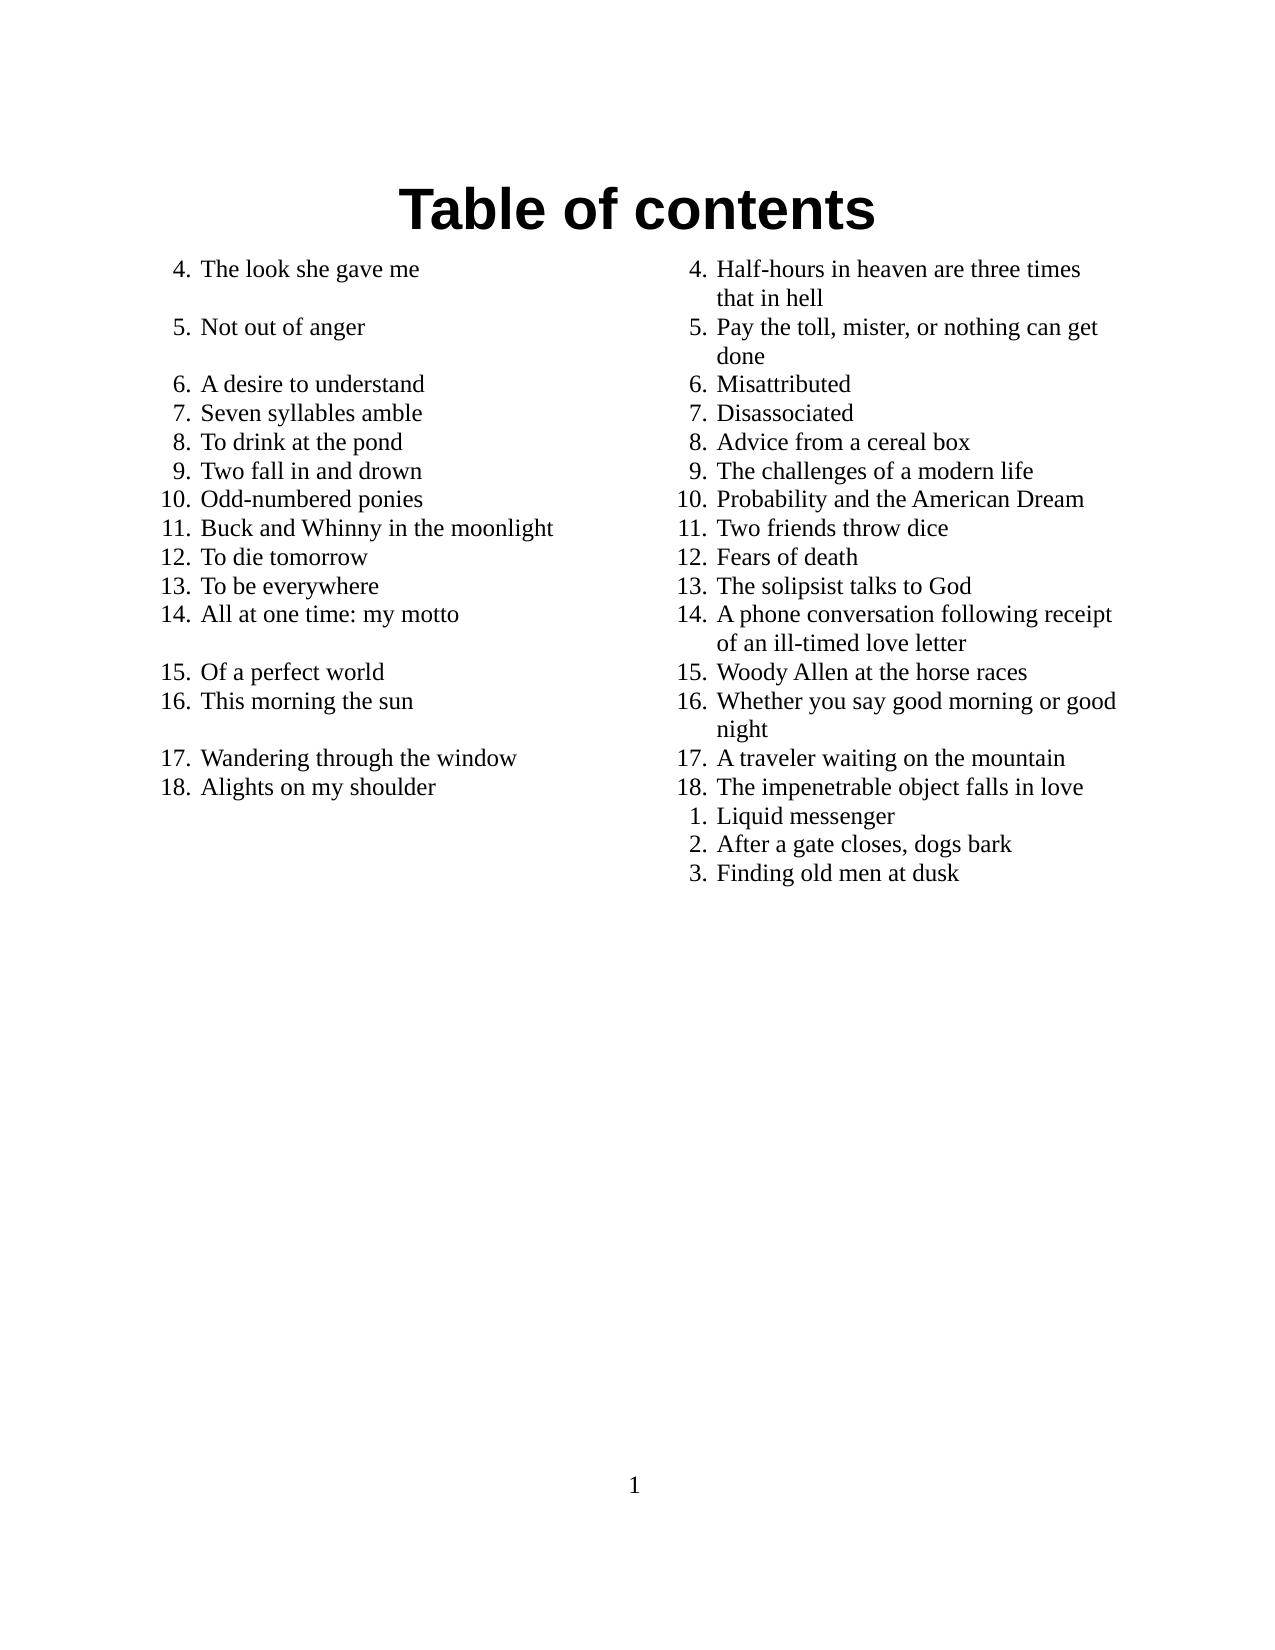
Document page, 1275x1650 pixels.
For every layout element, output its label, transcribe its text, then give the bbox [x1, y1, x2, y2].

title Table of contents [150, 175, 1125, 242]
table_cell Wandering through the window [196, 743, 666, 772]
table_cell Two fall in and drown [196, 456, 666, 484]
table_cell 14. [666, 600, 712, 657]
table_cell After a gate closes, dogs bark [712, 830, 1125, 858]
table_cell Two friends throw dice [712, 513, 1125, 542]
table_cell 8. [150, 427, 196, 456]
table_cell 3. [666, 858, 712, 887]
table_cell 6. [150, 370, 196, 398]
table_cell 5. [666, 312, 712, 369]
table_cell 2. [666, 830, 712, 858]
table_cell 8. [666, 427, 712, 456]
table_cell 17. [150, 743, 196, 772]
table_cell Whether you say good morning or good night [712, 686, 1125, 743]
table_cell 7. [150, 398, 196, 427]
table_cell The challenges of a modern life [712, 456, 1125, 484]
table_cell To die tomorrow [196, 542, 666, 571]
table_cell Probability and the American Dream [712, 485, 1125, 513]
table_cell [150, 801, 196, 829]
table_cell 11. [666, 513, 712, 542]
table_header Half-hours in heaven are three times that in hell [712, 255, 1125, 312]
table_cell 9. [150, 456, 196, 484]
table_cell 12. [666, 542, 712, 571]
table_cell This morning the sun [196, 686, 666, 743]
table_cell 10. [666, 485, 712, 513]
table_cell [196, 830, 666, 858]
table_cell 6. [666, 370, 712, 398]
table_cell Alights on my shoulder [196, 772, 666, 801]
table_cell Seven syllables amble [196, 398, 666, 427]
table_cell [196, 801, 666, 829]
table_cell 15. [666, 657, 712, 686]
table_cell 16. [150, 686, 196, 743]
table_cell The solipsist talks to God [712, 571, 1125, 599]
table_cell 12. [150, 542, 196, 571]
table_cell Disassociated [712, 398, 1125, 427]
table_header 4. [666, 255, 712, 312]
table_cell All at one time: my motto [196, 600, 666, 657]
table_cell Fears of death [712, 542, 1125, 571]
table_cell [196, 858, 666, 887]
table_cell [150, 858, 196, 887]
table_cell To be everywhere [196, 571, 666, 599]
table_cell 14. [150, 600, 196, 657]
table_header 4. [150, 255, 196, 312]
table_cell Advice from a cereal box [712, 427, 1125, 456]
table_cell A traveler waiting on the mountain [712, 743, 1125, 772]
table_cell 7. [666, 398, 712, 427]
table_cell Not out of anger [196, 312, 666, 369]
table_cell Of a perfect world [196, 657, 666, 686]
table_cell 11. [150, 513, 196, 542]
table_cell A desire to understand [196, 370, 666, 398]
table_cell 10. [150, 485, 196, 513]
table_cell Buck and Whinny in the moonlight [196, 513, 666, 542]
table_cell A phone conversation following receipt of an ill-timed love letter [712, 600, 1125, 657]
table_cell 9. [666, 456, 712, 484]
table_cell 5. [150, 312, 196, 369]
table_cell Liquid messenger [712, 801, 1125, 829]
table_cell 13. [666, 571, 712, 599]
table_cell The impenetrable object falls in love [712, 772, 1125, 801]
table_cell 18. [666, 772, 712, 801]
table_cell 13. [150, 571, 196, 599]
table_cell Misattributed [712, 370, 1125, 398]
table_cell 15. [150, 657, 196, 686]
table_cell 1. [666, 801, 712, 829]
table_cell 18. [150, 772, 196, 801]
table_cell [150, 830, 196, 858]
table_cell 16. [666, 686, 712, 743]
table_cell To drink at the pond [196, 427, 666, 456]
table_header The look she gave me [196, 255, 666, 312]
table_cell Odd-numbered ponies [196, 485, 666, 513]
table_cell 17. [666, 743, 712, 772]
table_cell Finding old men at dusk [712, 858, 1125, 887]
table_cell Woody Allen at the horse races [712, 657, 1125, 686]
table_cell Pay the toll, mister, or nothing can get done [712, 312, 1125, 369]
